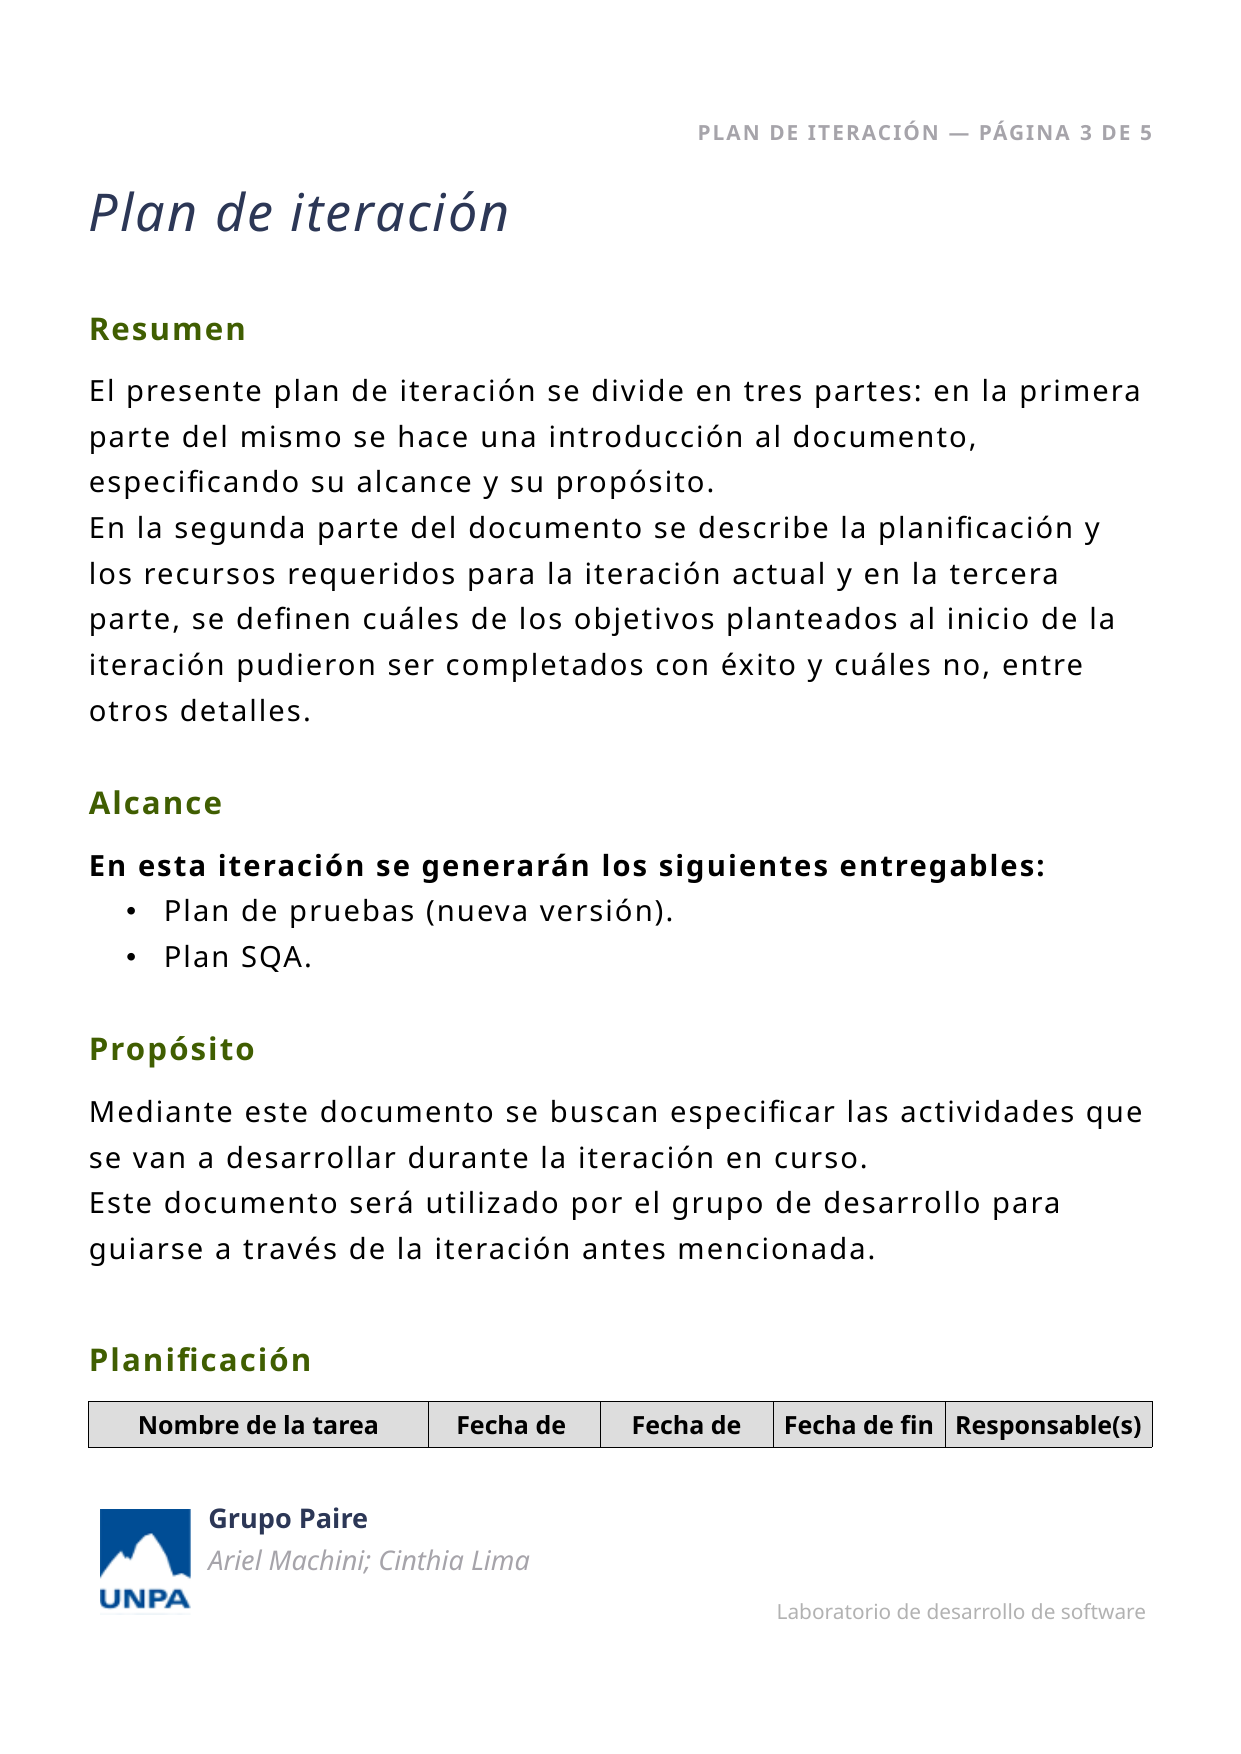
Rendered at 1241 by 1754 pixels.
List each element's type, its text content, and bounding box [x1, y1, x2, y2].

list Plan SQA. [126, 936, 1152, 976]
text En esta iteración se generarán los siguientes entregables: [88, 845, 1152, 884]
text Propósito [88, 1027, 1152, 1070]
text Mediante este documento se buscan especificar las actividades que se van a desarrollar durante la iteración en curso. [88, 1091, 1152, 1177]
text Este documento será utilizado por el grupo de desarrollo para guiarse a través de la iteración antes mencionada. [88, 1182, 1152, 1268]
table_header Fecha de [601, 1402, 773, 1447]
text En la segunda parte del documento se describe la planificación y los recursos requeridos para la iteración actual y en la tercera parte, se definen cuáles de los objetivos planteados al inicio de la iteración pudieron ser completados con éxito y cuáles no, entre otros detalles. [88, 507, 1152, 729]
picture [100, 1509, 191, 1615]
table_header Fecha de [429, 1402, 600, 1447]
text Plan de iteración [88, 176, 1152, 247]
text Alcance [88, 781, 1152, 824]
table_header Nombre de la tarea [89, 1402, 428, 1447]
table_header Fecha de fin [774, 1402, 945, 1447]
text El presente plan de iteración se divide en tres partes: en la primera parte del mismo se hace una introducción al documento, especificando su alcance y su propósito. [88, 370, 1152, 501]
table_header Responsable(s) [946, 1402, 1152, 1447]
text Resumen [88, 307, 1152, 349]
list Plan de pruebas (nueva versión). [126, 891, 1152, 930]
text Planificación [88, 1338, 1152, 1380]
